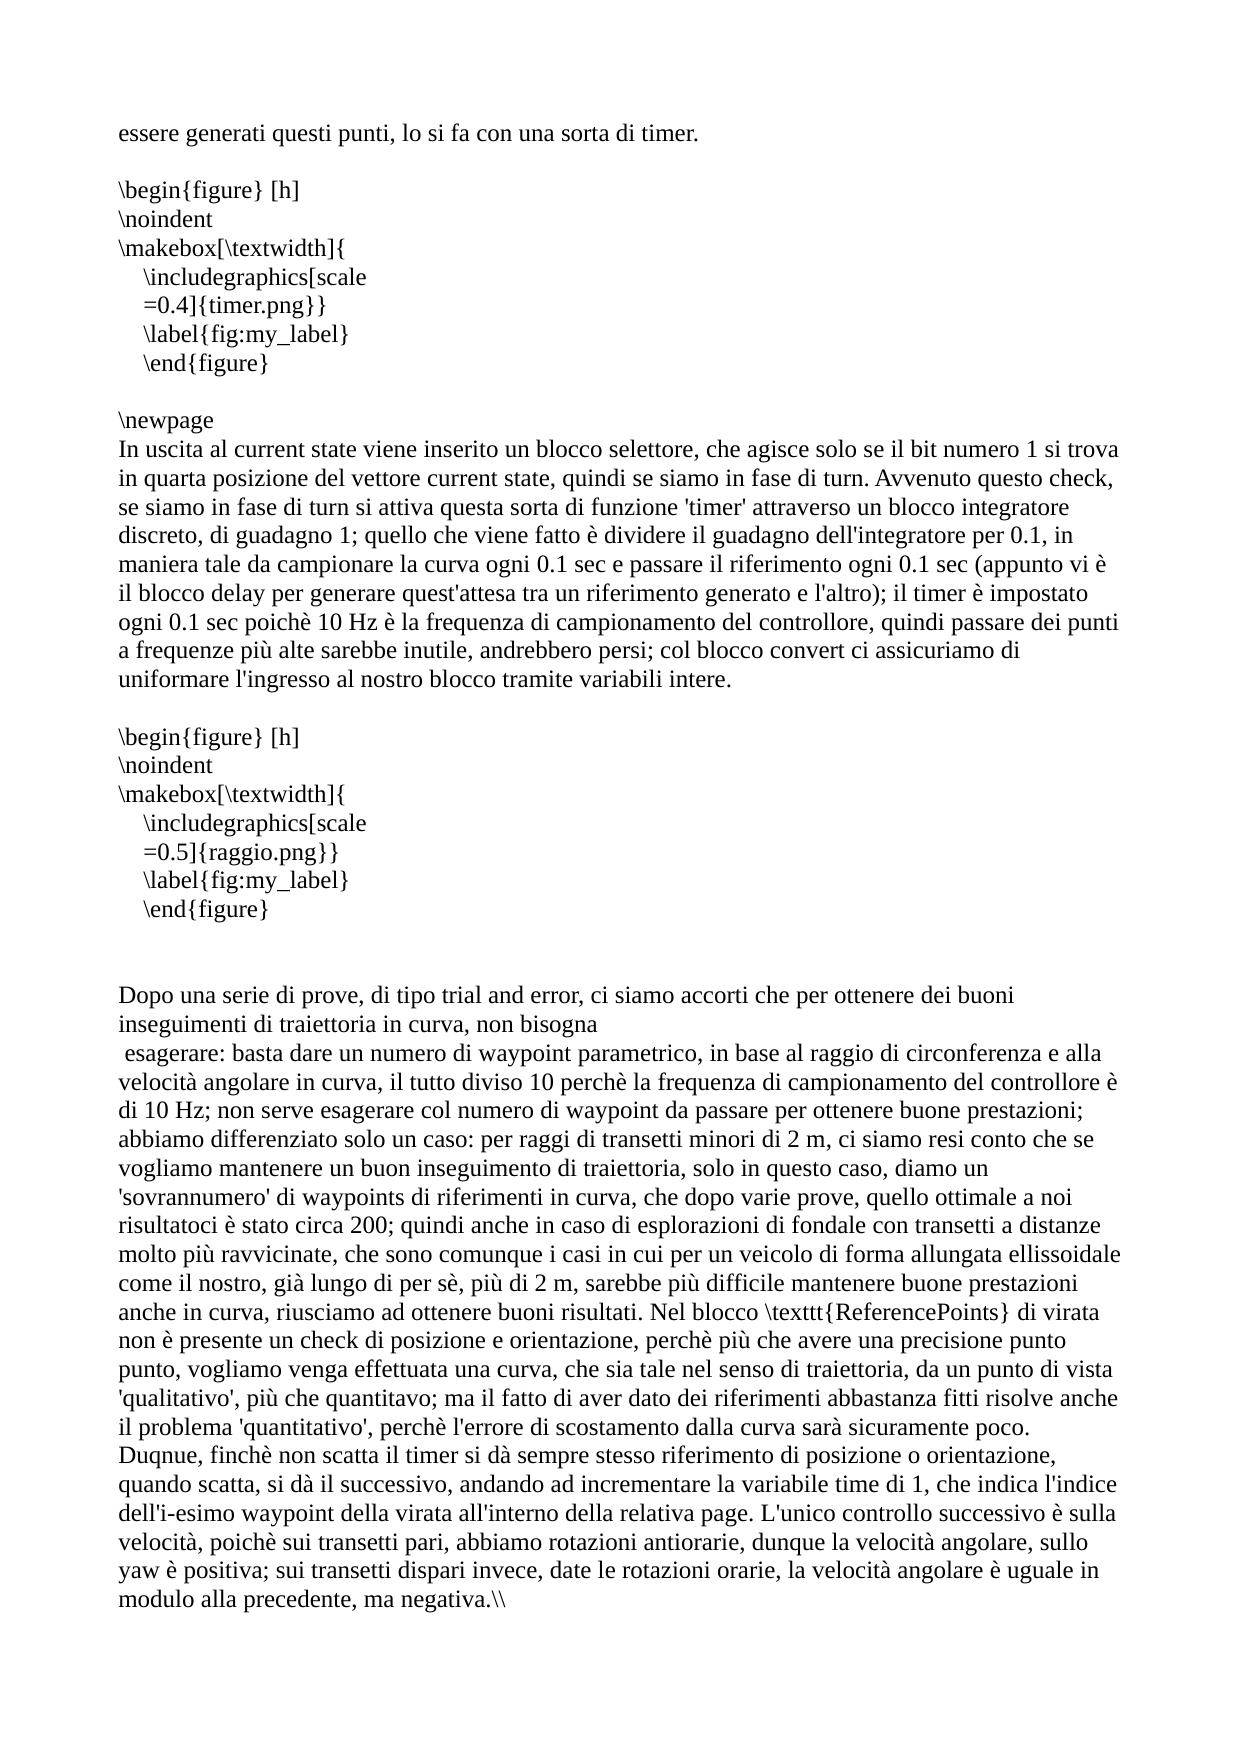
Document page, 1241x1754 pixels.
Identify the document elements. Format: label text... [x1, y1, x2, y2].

text esagerare: basta dare un numero di waypoint parametrico, in base al raggio di circonferenza e alla velocità angolare in curva, il tutto diviso 10 perchè la frequenza di campionamento del controllore è di 10 Hz; non serve esagerare col numero di waypoint da passare per ottenere buone prestazioni; abbiamo differenziato solo un caso: per raggi di transetti minori di 2 m, ci siamo resi conto che se vogliamo mantenere un buon inseguimento di traiettoria, solo in questo caso, diamo un 'sovrannumero' di waypoints di riferimenti in curva, che dopo varie prove, quello ottimale a noi risultatoci è stato circa 200; quindi anche in caso di esplorazioni di fondale con transetti a distanze molto più ravvicinate, che sono comunque i casi in cui per un veicolo di forma allungata ellissoidale come il nostro, già lungo di per sè, più di 2 m, sarebbe più difficile mantenere buone prestazioni anche in curva, riusciamo ad ottenere buoni risultati. Nel blocco \texttt{ReferencePoints} di virata non è presente un check di posizione e orientazione, perchè più che avere una precisione punto punto, vogliamo venga effettuata una curva, che sia tale nel senso di traiettoria, da un punto di vista 'qualitativo', più che quantitavo; ma il fatto di aver dato dei riferimenti abbastanza fitti risolve anche il problema 'quantitativo', perchè l'errore di scostamento dalla curva sarà sicuramente poco. Duqnue, finchè non scatta il timer si dà sempre stesso riferimento di posizione o orientazione, quando scatta, si dà il successivo, andando ad incrementare la variabile time di 1, che indica l'indice dell'i-esimo waypoint della virata all'interno della relativa page. L'unico controllo successivo è sulla velocità, poichè sui transetti pari, abbiamo rotazioni antiorarie, dunque la velocità angolare, sullo yaw è positiva; sui transetti dispari invece, date le rotazioni orarie, la velocità angolare è uguale in modulo alla precedente, ma negativa.\\ [118, 1038, 1122, 1613]
text essere generati questi punti, lo si fa con una sorta di timer. \begin{figure} [h] \noindent \makebox[\textwidth]{ \includegraphics[scale =0.4]{timer.png}} \label{fig:my_label} \end{figure} \newpage In uscita al current state viene inserito un blocco selettore, che agisce solo se il bit numero 1 si trova in quarta posizione del vettore current state, quindi se siamo in fase di turn. Avvenuto questo check, se siamo in fase di turn si attiva questa sorta di funzione 'timer' attraverso un blocco integratore discreto, di guadagno 1; quello che viene fatto è dividere il guadagno dell'integratore per 0.1, in maniera tale da campionare la curva ogni 0.1 sec e passare il riferimento ogni 0.1 sec (appunto vi è il blocco delay per generare quest'attesa tra un riferimento generato e l'altro); il timer è impostato ogni 0.1 sec poichè 10 Hz è la frequenza di campionamento del controllore, quindi passare dei punti a frequenze più alte sarebbe inutile, andrebbero persi; col blocco convert ci assicuriamo di uniformare l'ingresso al nostro blocco tramite variabili intere. \begin{figure} [h] \noindent \makebox[\textwidth]{ \includegraphics[scale =0.5]{raggio.png}} \label{fig:my_label} \end{figure} Dopo una serie di prove, di tipo trial and error, ci siamo accorti che per ottenere dei buoni inseguimenti di traiettoria in curva, non bisogna [118, 118, 1122, 1038]
